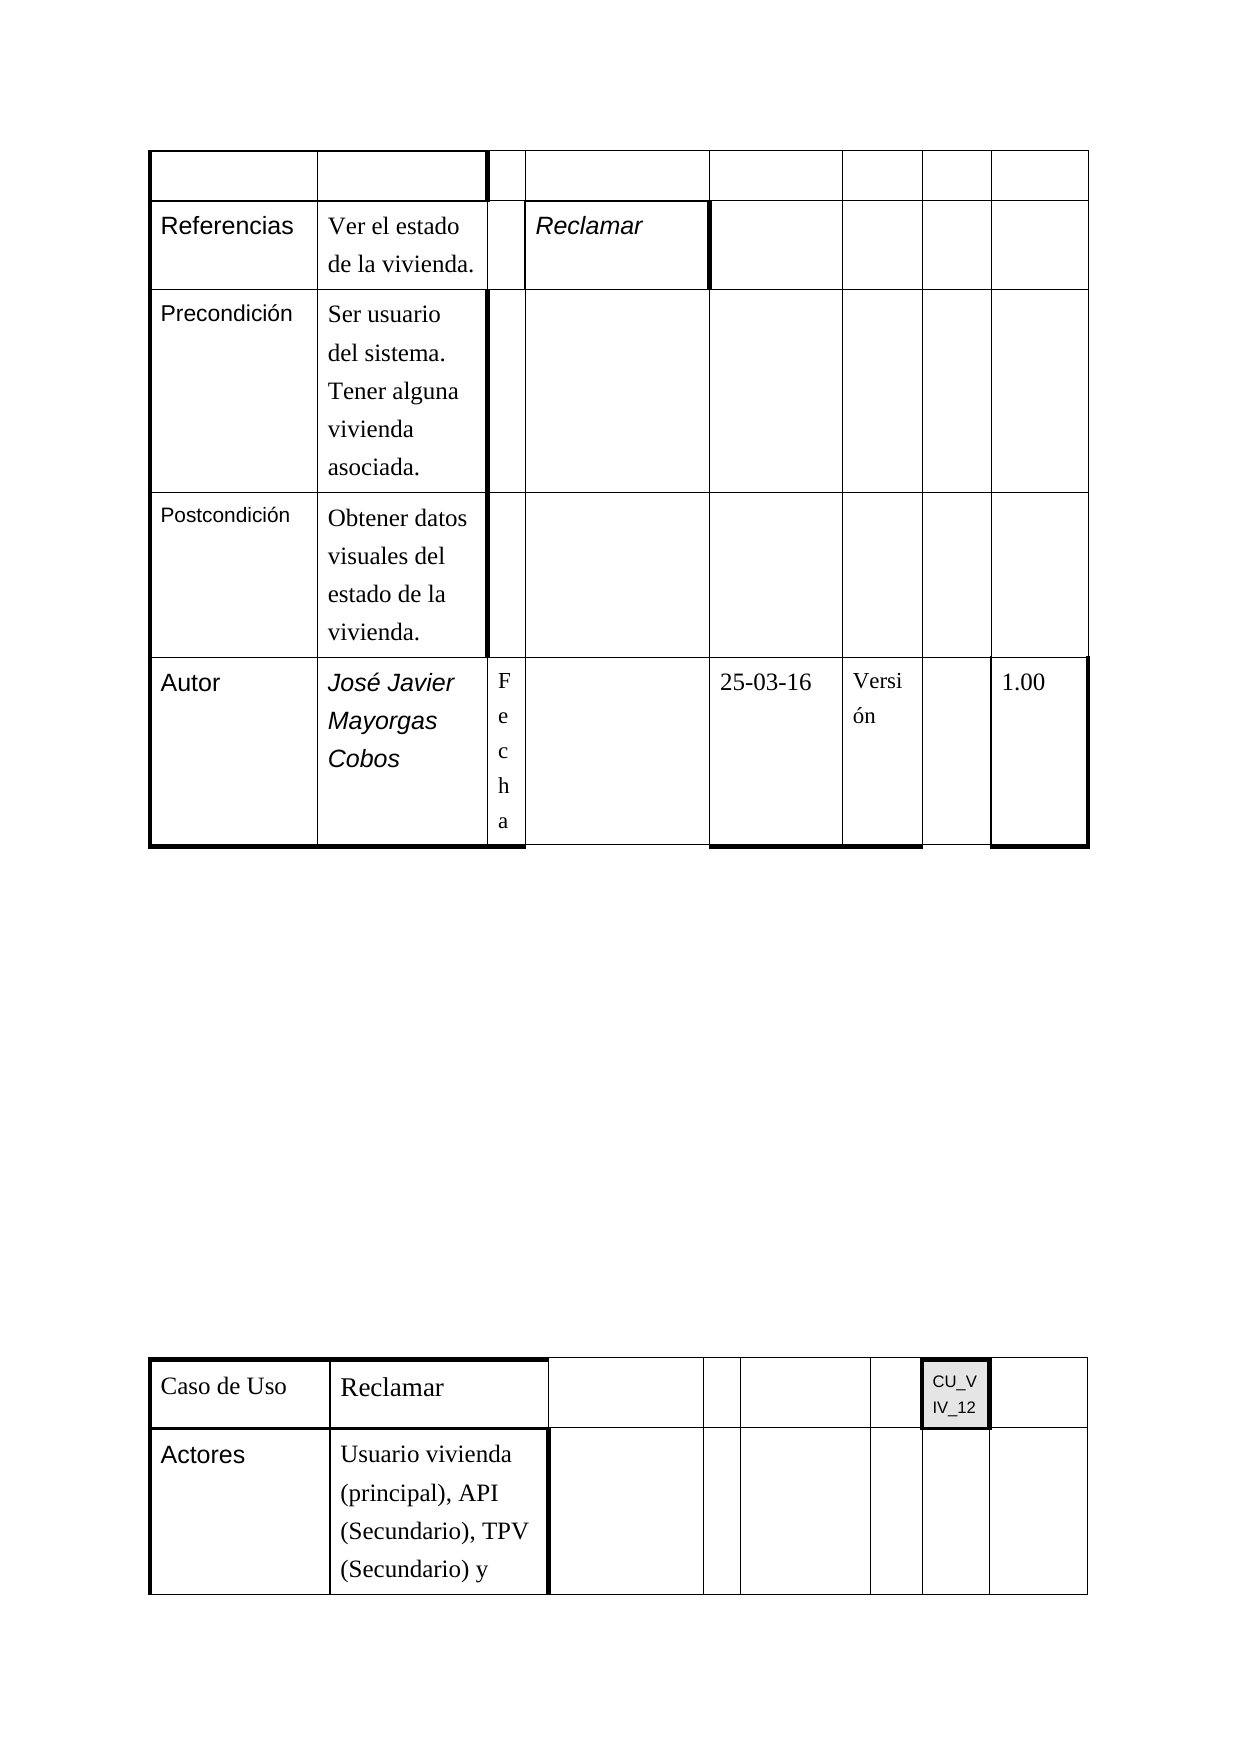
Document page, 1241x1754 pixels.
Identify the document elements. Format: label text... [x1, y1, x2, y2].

table_cell [992, 493, 1088, 656]
table_cell [318, 152, 485, 200]
table_cell Ser usuario del sistema. Tener alguna vivienda asociada. [318, 290, 485, 492]
table_cell [990, 1428, 1087, 1593]
table_cell [843, 201, 922, 289]
table_cell Postcondición [152, 493, 317, 656]
table_cell Fecha [488, 658, 525, 844]
table_cell [704, 1428, 740, 1593]
table_cell [710, 151, 842, 200]
table_cell [710, 290, 842, 492]
table_cell [843, 151, 922, 200]
table_cell [871, 1428, 922, 1593]
table_cell [992, 201, 1088, 289]
table_header Caso de Uso [152, 1362, 329, 1427]
table_cell [923, 290, 991, 492]
table_cell Referencias [152, 202, 317, 289]
table_cell [923, 493, 991, 656]
table_cell [992, 151, 1088, 200]
table_cell [923, 201, 991, 289]
table_cell Reclamar [526, 202, 707, 289]
table_header [704, 1358, 740, 1427]
table_cell [526, 493, 709, 656]
table_header [992, 1358, 1087, 1427]
table_header [741, 1358, 870, 1427]
table_cell [488, 201, 524, 289]
table_cell Usuario vivienda (principal), API (Secundario), TPV (Secundario) y [331, 1430, 546, 1593]
table_cell [526, 658, 709, 844]
table_cell [923, 151, 991, 200]
table_cell [843, 290, 922, 492]
table_cell [526, 151, 709, 200]
table_header [871, 1358, 920, 1427]
table_cell 1.00 [992, 658, 1086, 844]
table_cell [712, 201, 842, 289]
table_header Reclamar [331, 1362, 548, 1427]
table_cell Versión [843, 658, 922, 844]
table_cell [710, 493, 842, 656]
table_cell 25-03-16 [710, 658, 842, 844]
table_cell Precondición [152, 290, 317, 492]
table_cell [551, 1428, 703, 1593]
table_cell Obtener datos visuales del estado de la vivienda. [318, 493, 485, 656]
table_cell [741, 1428, 870, 1593]
table_cell [152, 152, 317, 200]
table_cell [923, 1430, 989, 1593]
table_cell [490, 151, 525, 200]
table_cell Autor [152, 658, 317, 844]
table_header [549, 1358, 703, 1427]
table_cell Actores [152, 1430, 329, 1593]
table_cell [490, 290, 525, 492]
table_cell [490, 493, 525, 656]
table_cell [843, 493, 922, 656]
table_cell [923, 658, 990, 844]
table_header CU_VIV_12 [924, 1362, 987, 1427]
table_cell Ver el estado de la vivienda. [318, 202, 487, 289]
table_cell [992, 290, 1088, 492]
table_cell José Javier Mayorgas Cobos [318, 658, 487, 844]
table_cell [526, 290, 709, 492]
